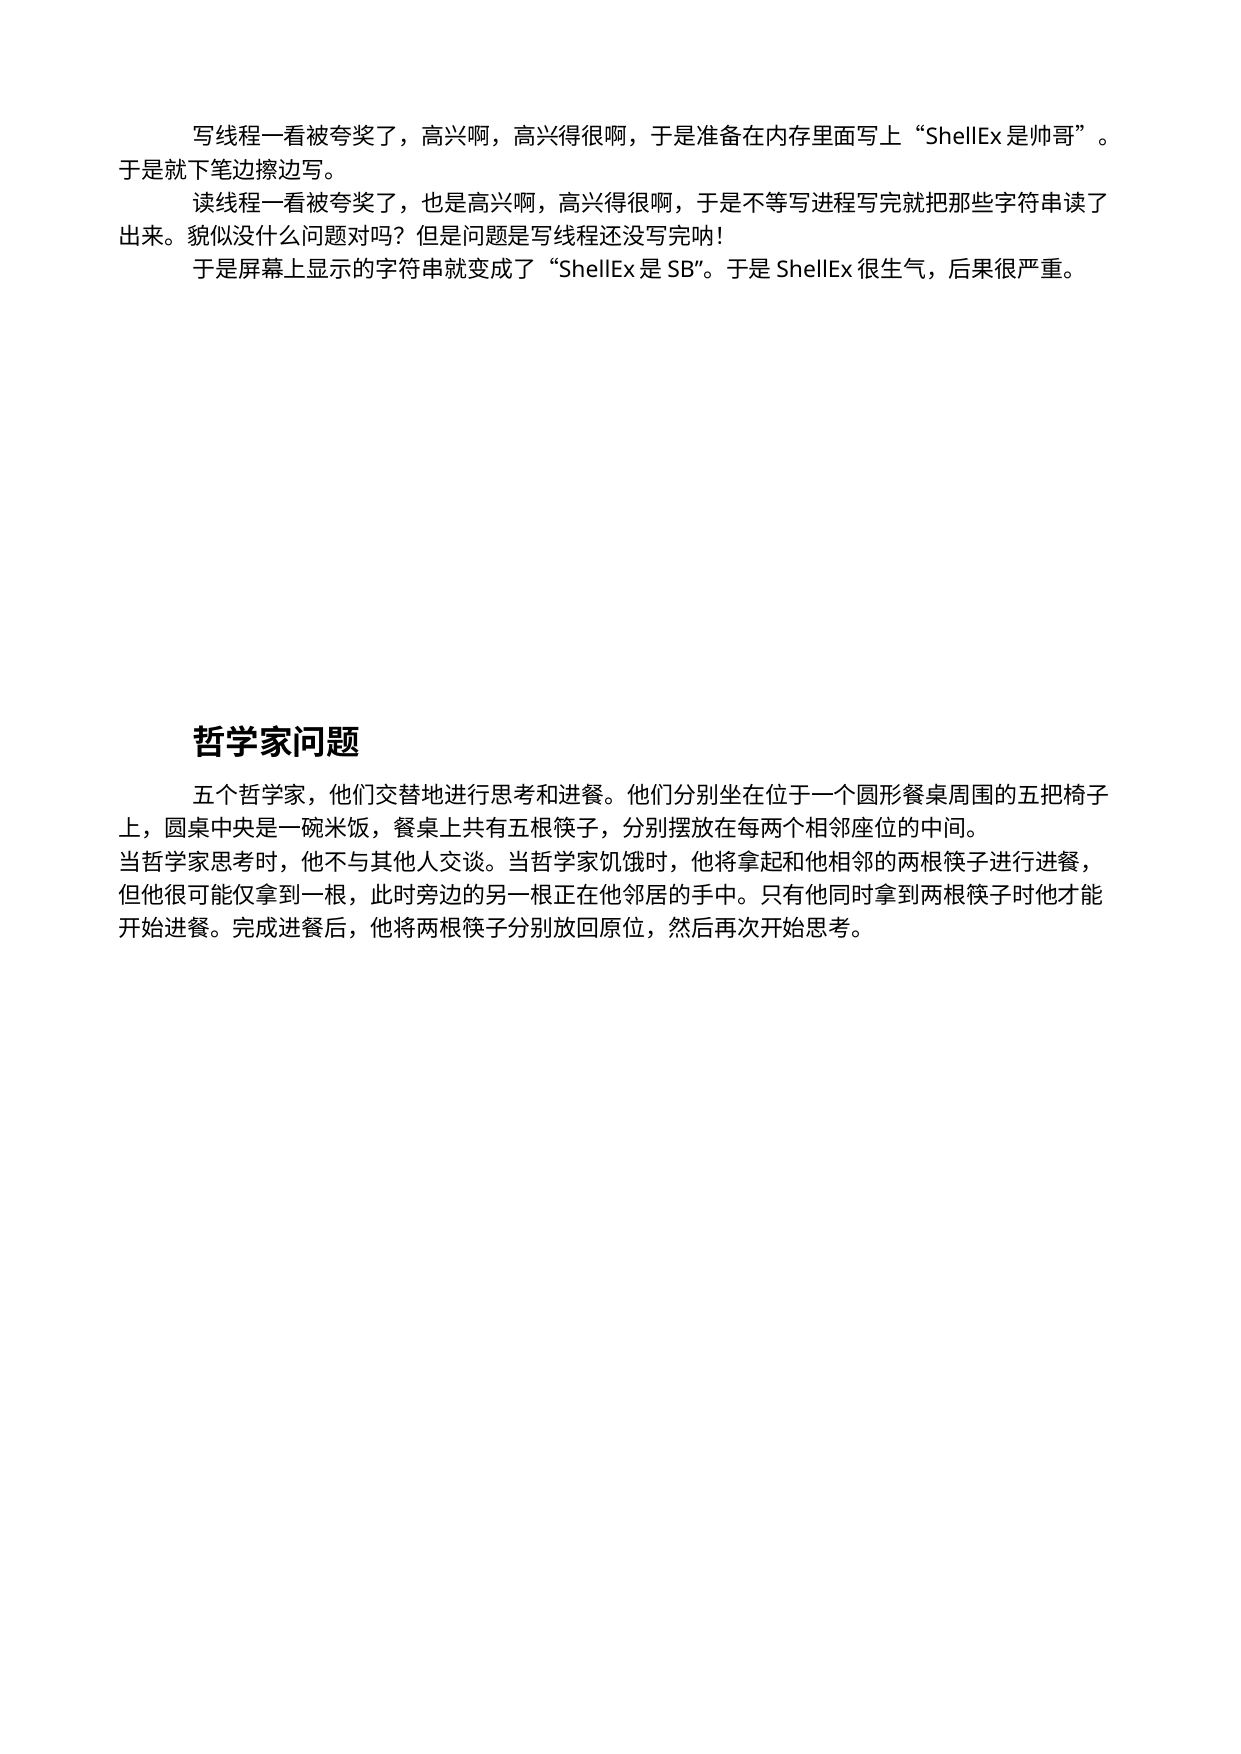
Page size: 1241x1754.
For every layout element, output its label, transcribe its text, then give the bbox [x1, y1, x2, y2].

subtitle 哲学家问题 [118, 716, 1122, 764]
text 于是屏幕上显示的字符串就变成了“ShellEx是SB”。于是ShellEx很生气，后果很严重。 [118, 251, 1122, 284]
text 写线程一看被夸奖了，高兴啊，高兴得很啊，于是准备在内存里面写上“ShellEx是帅哥”。于是就下笔边擦边写。 [118, 118, 1122, 185]
text 五个哲学家，他们交替地进行思考和进餐。他们分别坐在位于一个圆形餐桌周围的五把椅子上，圆桌中央是一碗米饭，餐桌上共有五根筷子，分别摆放在每两个相邻座位的中间。 当哲学家思考时，他不与其他人交谈。当哲学家饥饿时，他将拿起和他相邻的两根筷子进行进餐，但他很可能仅拿到一根，此时旁边的另一根正在他邻居的手中。只有他同时拿到两根筷子时他才能开始进餐。完成进餐后，他将两根筷子分别放回原位，然后再次开始思考。 [118, 777, 1122, 943]
text 读线程一看被夸奖了，也是高兴啊，高兴得很啊，于是不等写进程写完就把那些字符串读了出来。貌似没什么问题对吗？但是问题是写线程还没写完呐！ [118, 185, 1122, 251]
